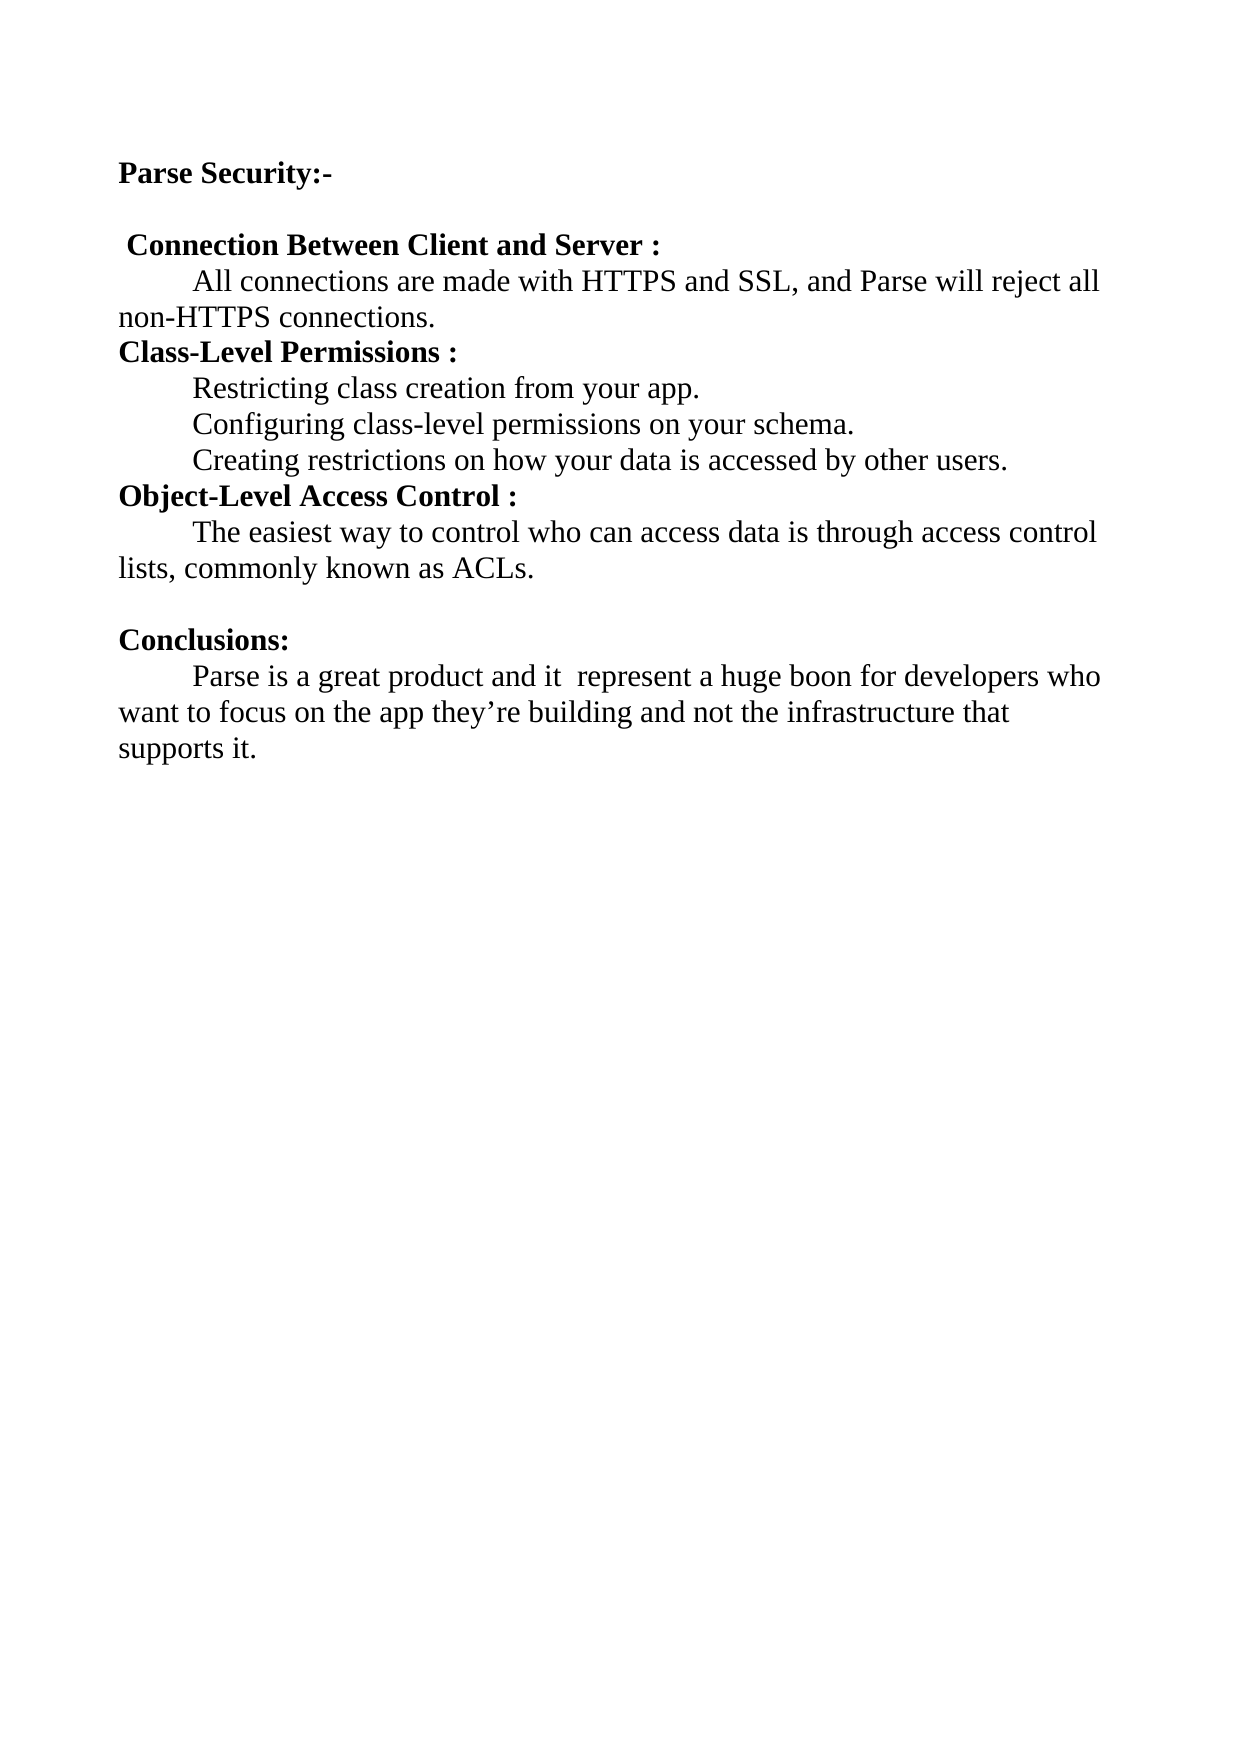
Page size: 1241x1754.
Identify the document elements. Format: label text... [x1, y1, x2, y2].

text Class-Level Permissions : [118, 334, 1122, 370]
text Conclusions: [118, 621, 1122, 657]
text Configuring class-level permissions on your schema. [118, 406, 1122, 442]
text All connections are made with HTTPS and SSL, and Parse will reject all non-HTTPS connections. [118, 262, 1122, 334]
text Parse is a great product and it represent a huge boon for developers who want to focus on the app they’re building and not the infrastructure that supports it. [118, 657, 1122, 765]
text Object-Level Access Control : [118, 477, 1122, 513]
text Parse Security:- [118, 154, 1122, 190]
text The easiest way to control who can access data is through access control lists, commonly known as ACLs. [118, 513, 1122, 585]
text Connection Between Client and Server : [118, 226, 1122, 262]
text Restricting class creation from your app. [118, 370, 1122, 406]
text Creating restrictions on how your data is accessed by other users. [118, 442, 1122, 477]
